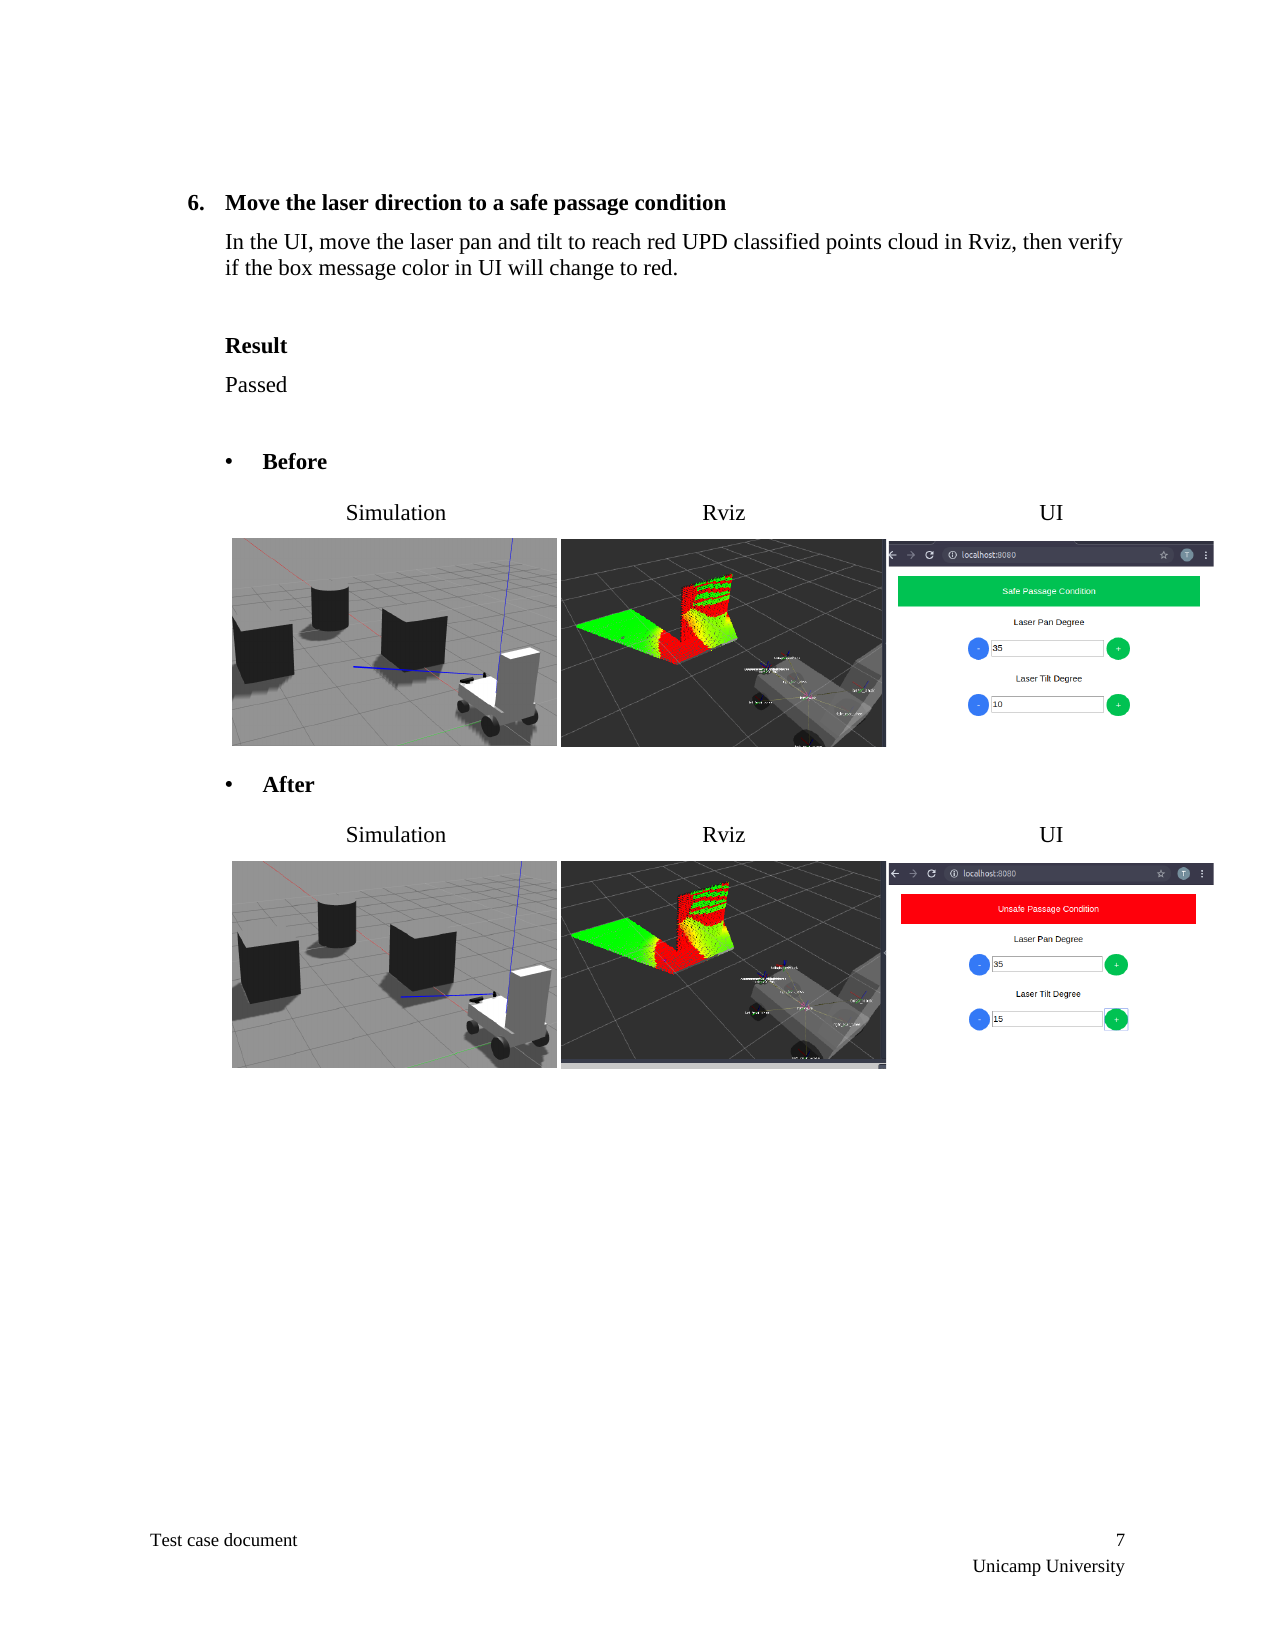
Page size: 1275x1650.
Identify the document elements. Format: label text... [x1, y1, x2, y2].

list Before [225, 448, 1125, 475]
picture [888, 863, 1214, 1070]
list After [225, 744, 1125, 797]
picture [232, 861, 557, 1068]
list Move the laser direction to a safe passage condition [187, 189, 1125, 215]
list Result [187, 332, 1125, 358]
list Passed [187, 371, 1125, 397]
table_header Rviz [558, 481, 889, 537]
list In the UI, move the laser pan and tilt to reach red UPD classified points cloud in Rviz, then verify if the box message color in UI will change to red. [187, 228, 1125, 280]
picture [561, 861, 887, 1069]
picture [561, 539, 887, 747]
table_header Simulation [234, 803, 558, 860]
picture [888, 541, 1214, 748]
table_header Simulation [234, 481, 558, 537]
picture [232, 538, 557, 746]
table_header UI [889, 481, 1213, 537]
table_header Rviz [558, 803, 889, 860]
table_header UI [889, 803, 1213, 860]
